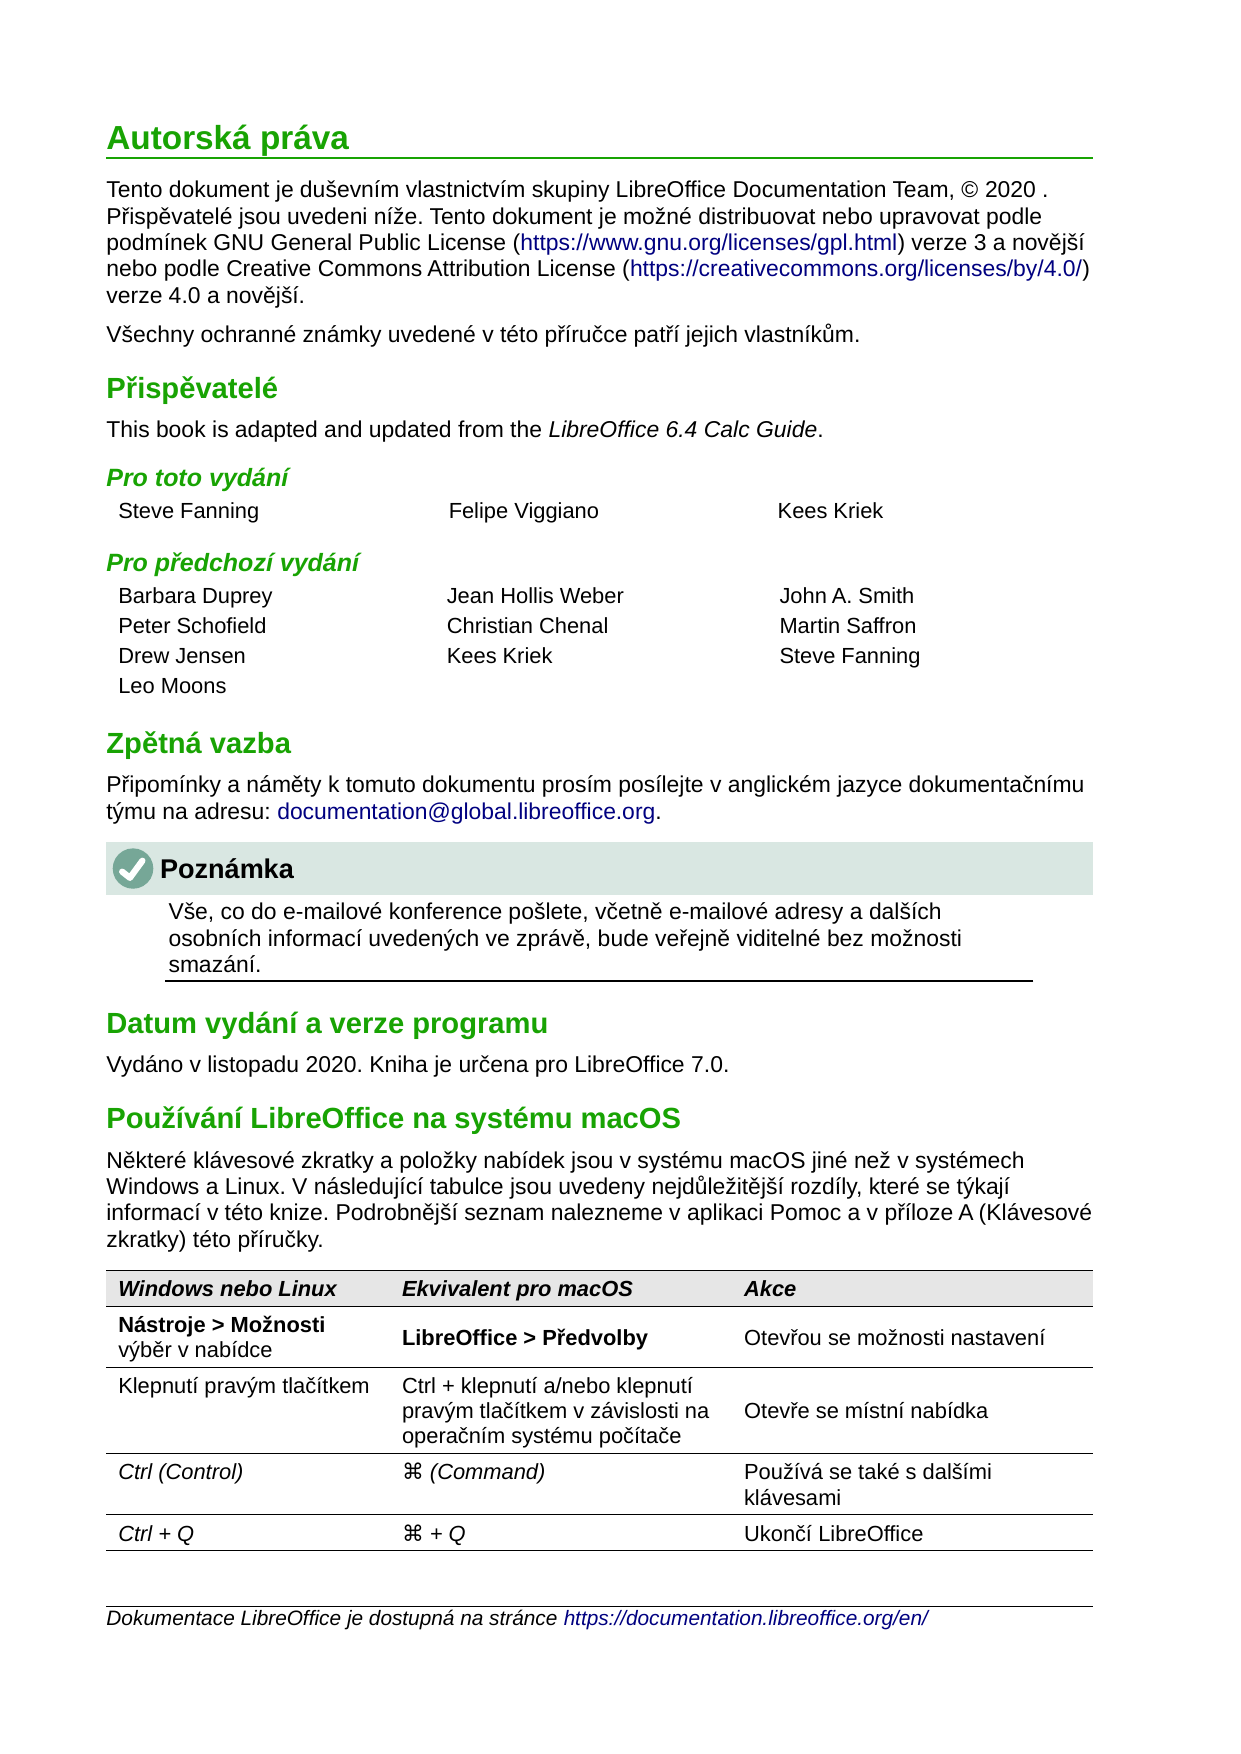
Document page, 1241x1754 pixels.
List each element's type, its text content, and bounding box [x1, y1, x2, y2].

table_cell Ctrl (Control) [106, 1454, 390, 1514]
table_cell Steve Fanning [768, 643, 1093, 672]
table_cell [768, 673, 1093, 702]
text Vydáno v listopadu 2020. Kniha je určena pro LibreOffice 7.0. [106, 1051, 1093, 1078]
table_header Akce [732, 1271, 1093, 1306]
table_cell [435, 673, 767, 702]
table_header John A. Smith [768, 583, 1093, 613]
text Vše, co do e-mailové konference pošlete, včetně e-mailové adresy a dalších osobních informací uvedených ve zprávě, bude veřejně viditelné bez možnosti smazání. [165, 895, 1033, 980]
table_cell Martin Saffron [768, 613, 1093, 643]
text Tento dokument je duševním vlastnictvím skupiny LibreOffice Documentation Team, © 2020 . Přispěvatelé jsou uvedeni níže. Tento dokument je možné distribuovat nebo upravovat podle podmínek GNU General Public License (https://www.gnu.org/licenses/gpl.html) verze 3 a novější nebo podle Creative Commons Attribution License (https://creativecommons.org/licenses/by/4.0/) verze 4.0 a novější. [106, 176, 1093, 308]
table_cell Christian Chenal [435, 613, 767, 643]
text Všechny ochranné známky uvedené v této příručce patří jejich vlastníkům. [106, 321, 1093, 347]
table_cell Klepnutí pravým tlačítkem [106, 1368, 390, 1453]
table_cell Drew Jensen [106, 643, 435, 672]
text Připomínky a náměty k tomuto dokumentu prosím posílejte v anglickém jazyce dokumentačnímu týmu na adresu: documentation@global.libreoffice.org. [106, 771, 1093, 824]
text Některé klávesové zkratky a položky nabídek jsou v systému macOS jiné než v systémech Windows a Linux. V následující tabulce jsou uvedeny nejdůležitější rozdíly, které se týkají informací v této knize. Podrobnější seznam nalezneme v aplikaci Pomoc a v příloze A (Klávesové zkratky) této příručky. [106, 1147, 1093, 1252]
table_cell Ctrl + klepnutí a/nebo klepnutí pravým tlačítkem v závislosti na operačním systému počítače [390, 1368, 732, 1453]
table_cell Ukončí LibreOffice [732, 1515, 1093, 1550]
subtitle Pro toto vydání [106, 463, 1093, 492]
subtitle Používání LibreOffice na systému macOS [106, 1101, 1093, 1135]
table_cell LibreOffice > Předvolby [390, 1307, 732, 1367]
table_cell Nástroje > Možnosti výběr v nabídce [106, 1307, 390, 1367]
table_cell Otevře se místní nabídka [732, 1368, 1093, 1453]
table_header Windows nebo Linux [106, 1271, 390, 1306]
table_cell Leo Moons [106, 673, 435, 702]
subtitle Pro předchozí vydání [106, 548, 1093, 577]
table_cell Otevřou se možnosti nastavení [732, 1307, 1093, 1367]
subtitle Přispěvatelé [106, 371, 1093, 404]
table_header Jean Hollis Weber [435, 583, 767, 613]
subtitle Autorská práva [106, 118, 1093, 157]
table_cell Peter Schofield [106, 613, 435, 643]
table_cell Používá se také s dalšími klávesami [732, 1454, 1093, 1514]
table_cell Ctrl + Q [106, 1515, 390, 1550]
table_header Kees Kriek [766, 498, 1093, 527]
subtitle Zpětná vazba [106, 726, 1093, 759]
table_cell ⌘ (Command) [390, 1454, 732, 1514]
table_cell Kees Kriek [435, 643, 767, 672]
table_cell ⌘ + Q [390, 1515, 732, 1550]
table_header Steve Fanning [106, 498, 437, 527]
table_header Barbara Duprey [106, 583, 435, 613]
subtitle Poznámka [106, 842, 1093, 895]
table_header Ekvivalent pro macOS [390, 1271, 732, 1306]
text This book is adapted and updated from the LibreOffice 6.4 Calc Guide. [106, 416, 1093, 442]
subtitle Datum vydání a verze programu [106, 1006, 1093, 1039]
table_header Felipe Viggiano [437, 498, 766, 527]
